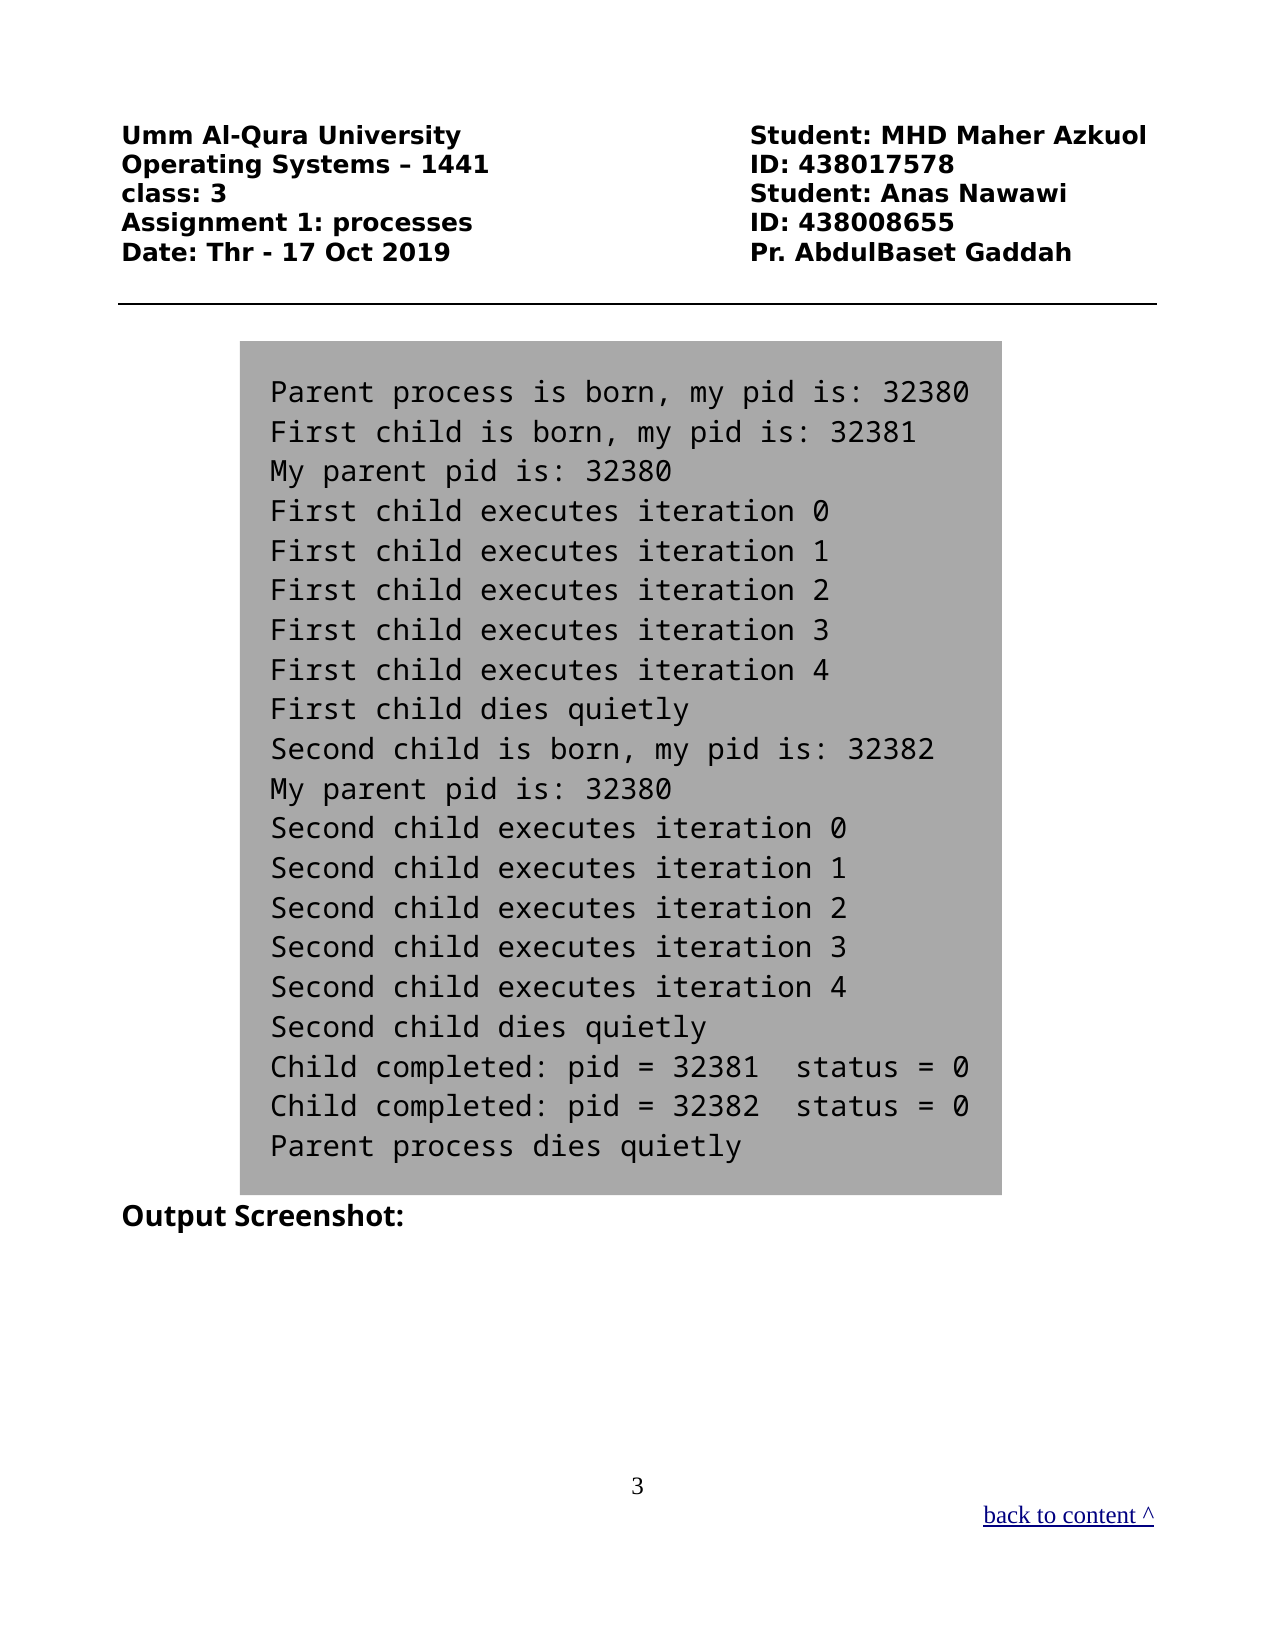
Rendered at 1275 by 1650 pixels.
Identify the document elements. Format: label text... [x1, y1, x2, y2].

text Output Screenshot: [118, 942, 1157, 1238]
